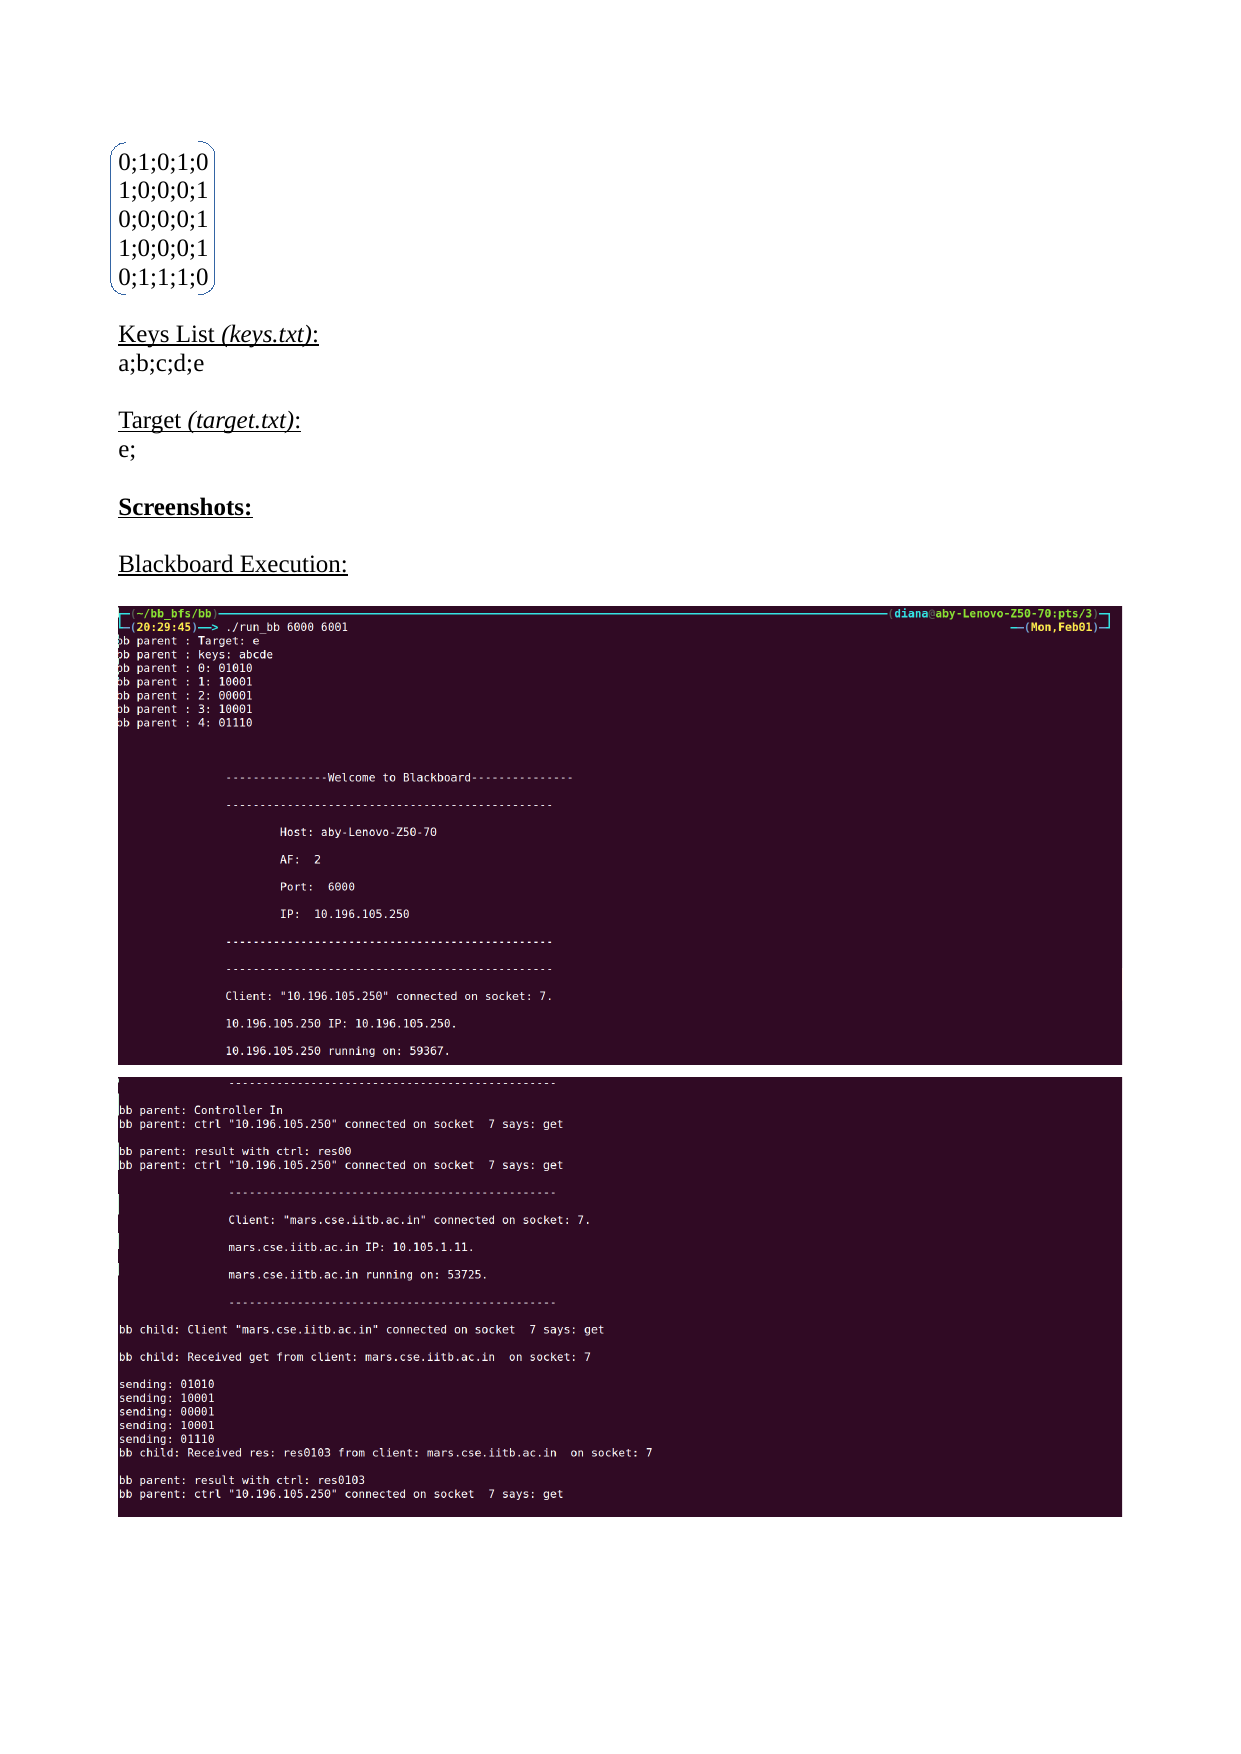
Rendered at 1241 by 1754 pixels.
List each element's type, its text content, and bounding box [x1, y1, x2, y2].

text Screenshots: [118, 492, 1122, 521]
picture [118, 1077, 1123, 1517]
text Target (target.txt): [118, 406, 1122, 434]
picture [118, 606, 1123, 1065]
text e; [118, 434, 1122, 463]
text Keys List (keys.txt): [118, 319, 1122, 348]
text a;b;c;d;e [118, 348, 1122, 377]
text 0;1;1;1;0 [118, 262, 1122, 291]
text [215, 233, 1122, 262]
text [215, 176, 1122, 204]
text [215, 204, 1122, 233]
text 1;0;0;0;1 [118, 233, 214, 262]
text Blackboard Execution: [118, 549, 1122, 578]
text 1;0;0;0;1 [118, 176, 214, 204]
text 0;0;0;0;1 [118, 204, 214, 233]
text 0;1;0;1;0 [118, 147, 1122, 176]
